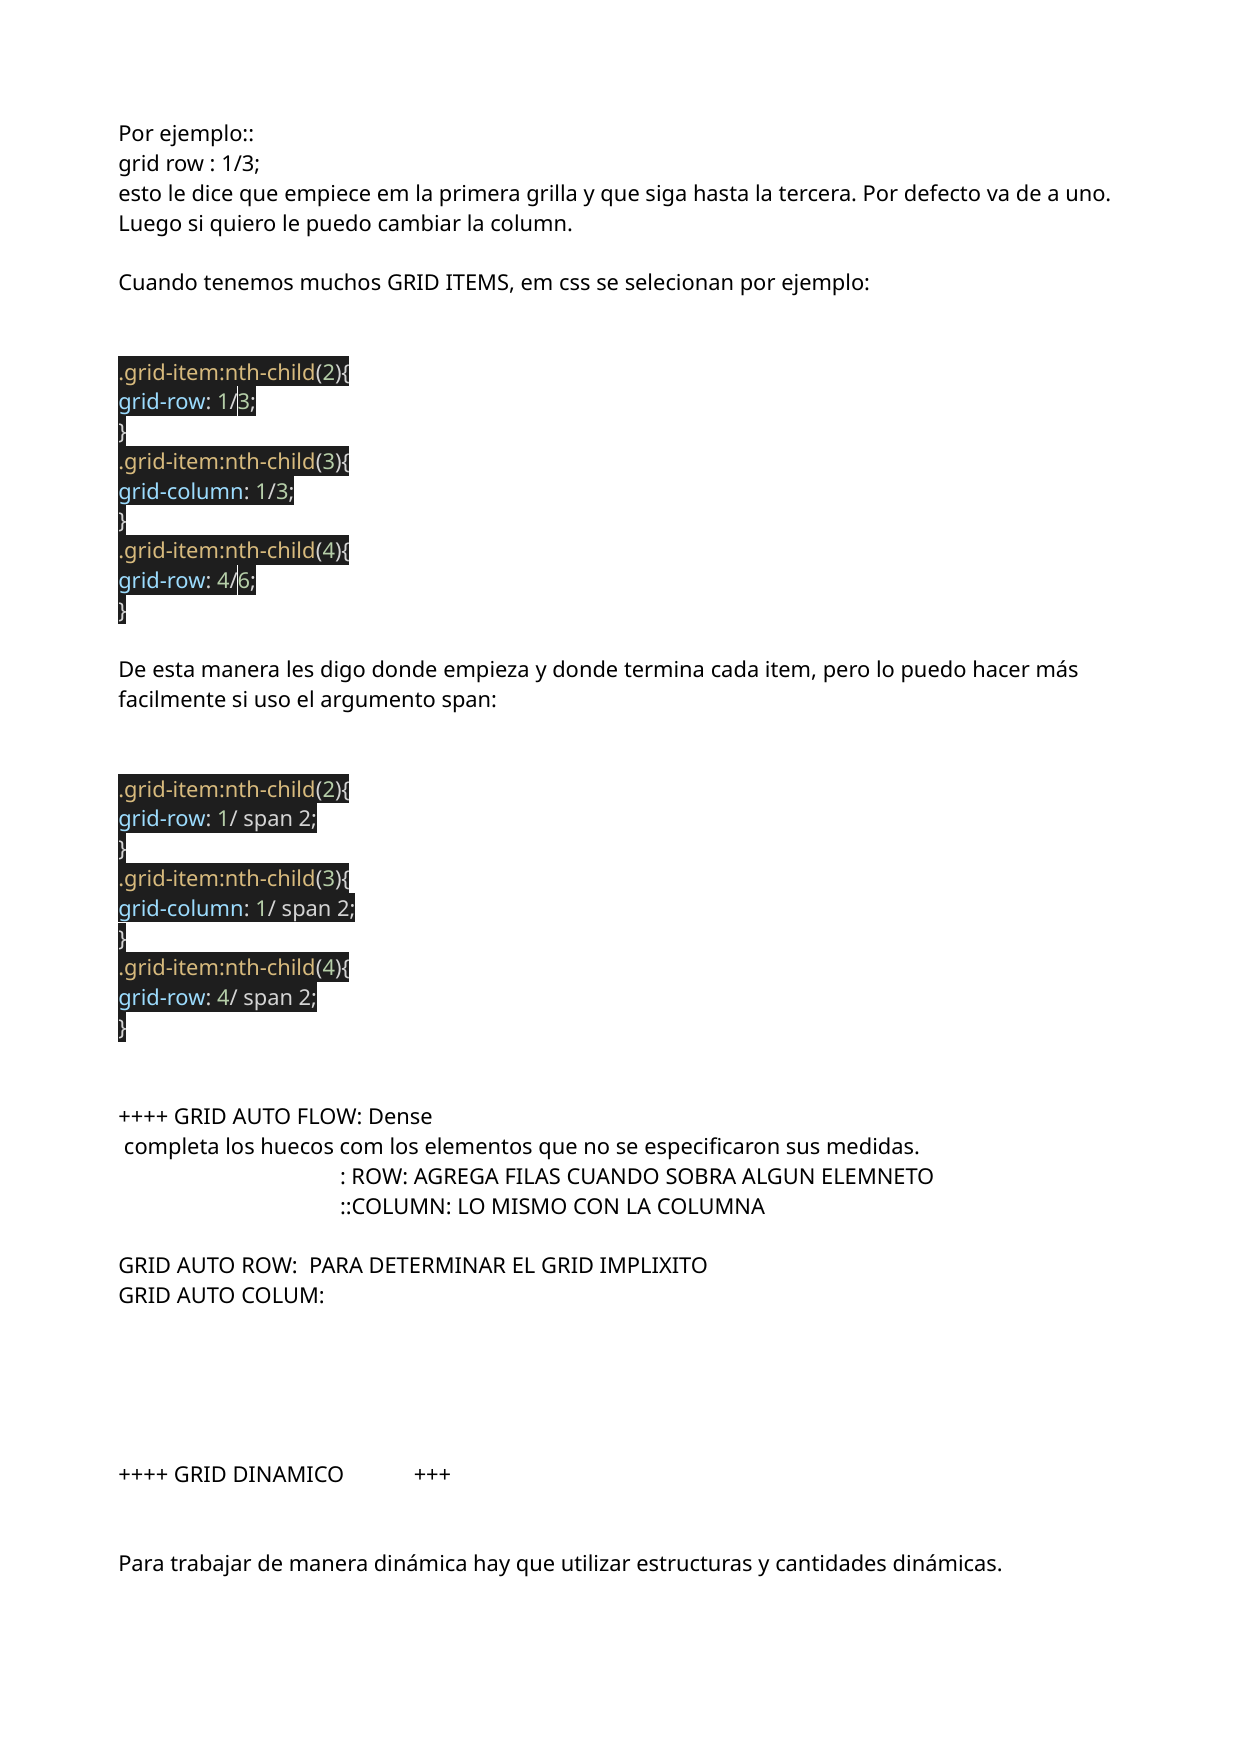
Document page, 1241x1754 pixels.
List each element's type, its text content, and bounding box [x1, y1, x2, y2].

text Luego si quiero le puedo cambiar la column. [118, 207, 1122, 237]
text Por ejemplo:: [118, 118, 1122, 148]
text .grid-item:nth-child(2){ [118, 773, 1122, 803]
text grid-row: 4/ span 2; [118, 982, 1122, 1012]
text completa los huecos com los elementos que no se especificaron sus medidas. [118, 1131, 1122, 1161]
text esto le dice que empiece em la primera grilla y que siga hasta la tercera. Por defecto va de a uno. [118, 178, 1122, 207]
text ++++ GRID DINAMICO +++ [118, 1459, 1122, 1488]
text GRID AUTO ROW: PARA DETERMINAR EL GRID IMPLIXITO [118, 1250, 1122, 1280]
text } [118, 833, 1122, 863]
text : ROW: AGREGA FILAS CUANDO SOBRA ALGUN ELEMNETO [118, 1161, 1122, 1191]
text grid-row: 1/3; [118, 386, 1122, 416]
text } [118, 922, 1122, 952]
text grid-column: 1/3; [118, 476, 1122, 505]
text ++++ GRID AUTO FLOW: Dense [118, 1101, 1122, 1131]
text } [118, 1012, 1122, 1042]
text GRID AUTO COLUM: [118, 1280, 1122, 1310]
text .grid-item:nth-child(2){ [118, 356, 1122, 386]
text grid-row: 1/ span 2; [118, 803, 1122, 833]
text Para trabajar de manera dinámica hay que utilizar estructuras y cantidades dinámicas. [118, 1548, 1122, 1578]
text Cuando tenemos muchos GRID ITEMS, em css se selecionan por ejemplo: [118, 267, 1122, 297]
text grid-column: 1/ span 2; [118, 893, 1122, 922]
text .grid-item:nth-child(3){ [118, 863, 1122, 893]
text } [118, 595, 1122, 624]
text } [118, 416, 1122, 446]
text } [118, 505, 1122, 535]
text .grid-item:nth-child(4){ [118, 535, 1122, 565]
text ::COLUMN: LO MISMO CON LA COLUMNA [118, 1191, 1122, 1220]
text .grid-item:nth-child(4){ [118, 952, 1122, 982]
text grid row : 1/3; [118, 148, 1122, 178]
text .grid-item:nth-child(3){ [118, 446, 1122, 476]
text De esta manera les digo donde empieza y donde termina cada item, pero lo puedo hacer más facilmente si uso el argumento span: [118, 654, 1122, 714]
text grid-row: 4/6; [118, 565, 1122, 595]
